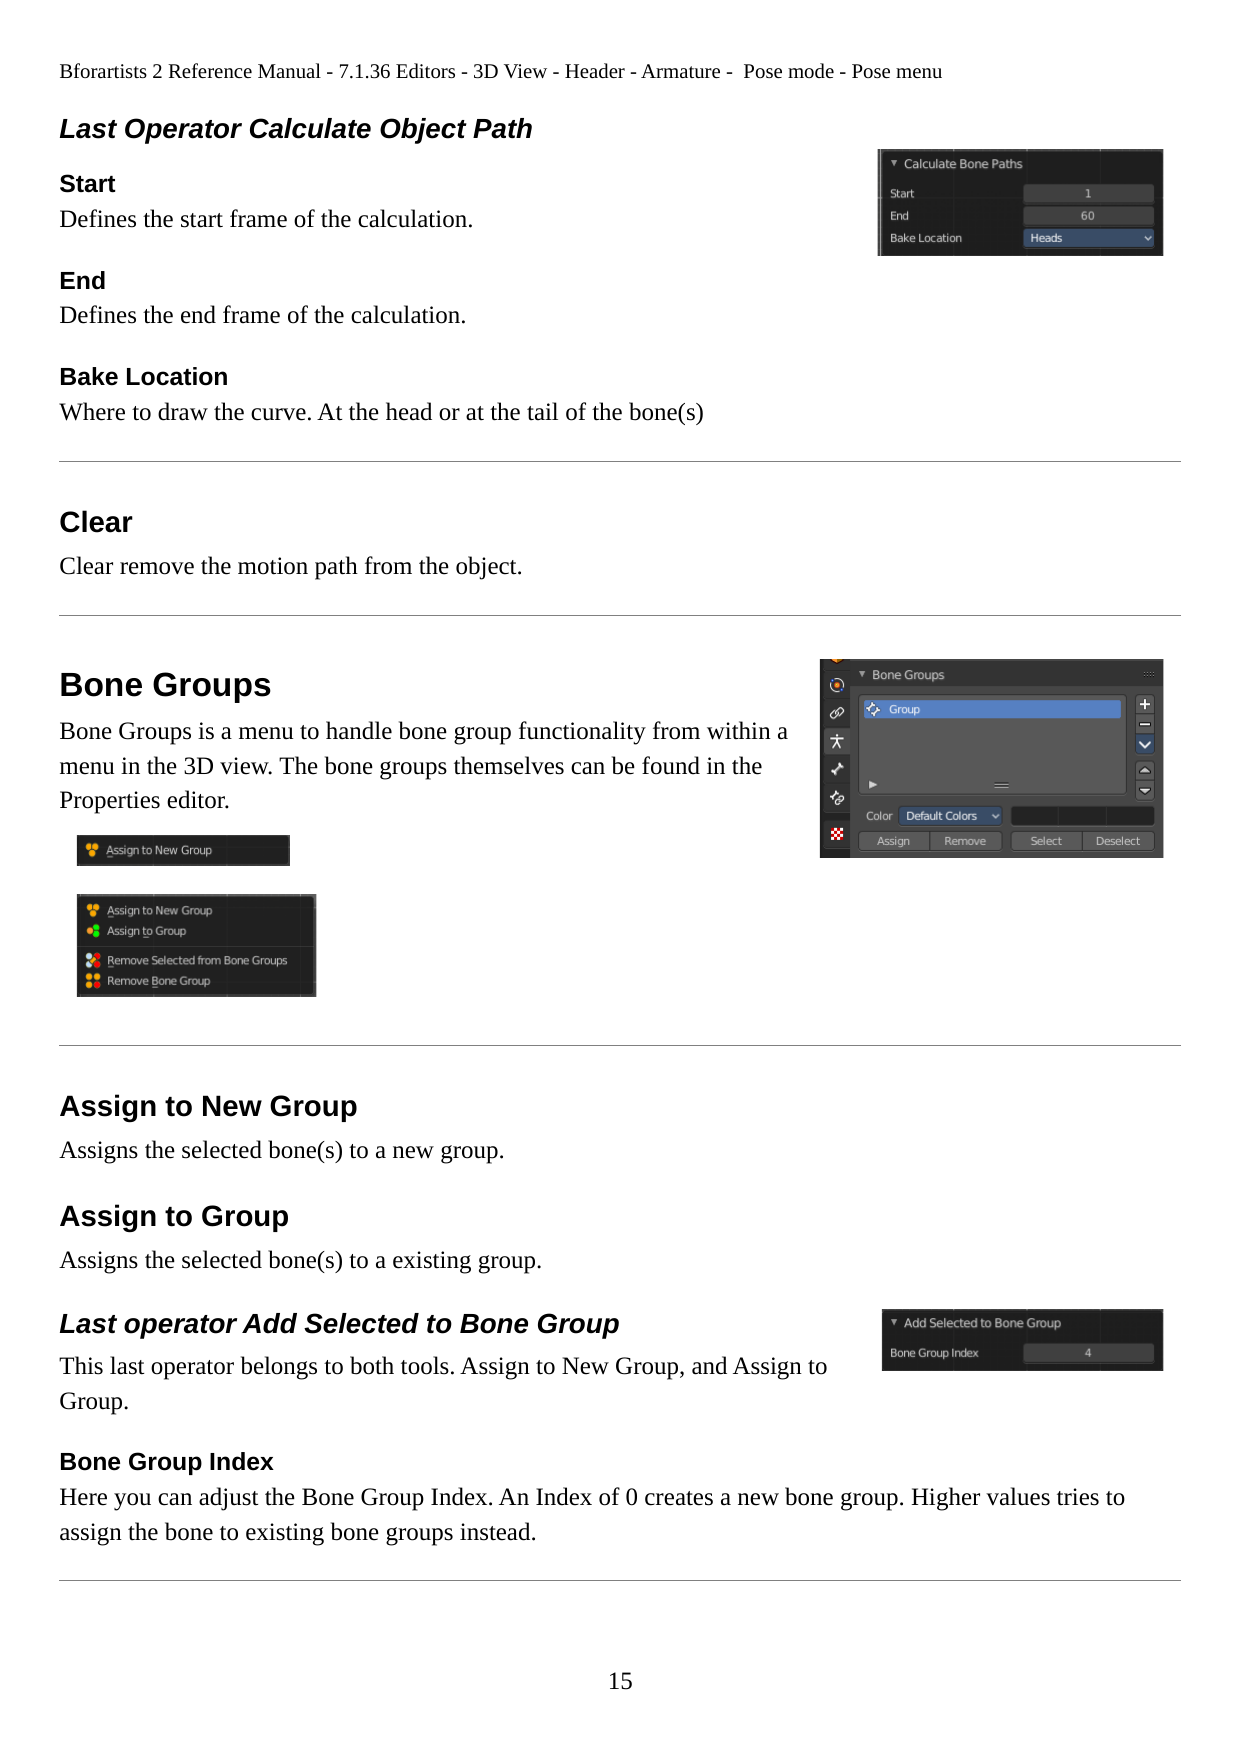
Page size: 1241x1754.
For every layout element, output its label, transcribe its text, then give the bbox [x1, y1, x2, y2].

picture [76, 894, 317, 997]
text Where to draw the curve. At the head or at the tail of the bone(s) [59, 397, 1181, 426]
text Defines the start frame of the calculation. [59, 204, 877, 233]
text Clear remove the motion path from the object. [59, 551, 1181, 580]
text Assigns the selected bone(s) to a new group. [59, 1136, 1181, 1164]
subtitle Bake Location [59, 362, 1181, 391]
subtitle Bone Group Index [59, 1447, 1181, 1476]
text Bone Groups is a menu to handle bone group functionality from within a menu in the 3D view. The bone groups themselves can be found in the Properties editor. [59, 716, 819, 814]
subtitle End [59, 266, 1181, 294]
picture [819, 659, 1164, 858]
picture [76, 835, 290, 866]
text Assigns the selected bone(s) to a existing group. [59, 1245, 1181, 1274]
subtitle Last operator Add Selected to Bone Group [59, 1307, 1181, 1339]
subtitle Start [59, 169, 877, 198]
text This last operator belongs to both tools. Assign to New Group, and Assign to Group. [59, 1351, 1181, 1414]
subtitle [1164, 665, 1181, 704]
subtitle [1164, 169, 1181, 198]
subtitle Assign to New Group [59, 1089, 1181, 1123]
subtitle Bone Groups [59, 665, 819, 704]
picture [877, 149, 1164, 256]
subtitle Assign to Group [59, 1199, 1181, 1233]
text Defines the end frame of the calculation. [59, 301, 1181, 329]
subtitle Clear [59, 505, 1181, 538]
text Here you can adjust the Bone Group Index. An Index of 0 creates a new bone group. Higher values tries to assign the bone to existing bone groups instead. [59, 1482, 1181, 1545]
subtitle Last Operator Calculate Object Path [59, 113, 1181, 144]
picture [881, 1309, 1164, 1371]
